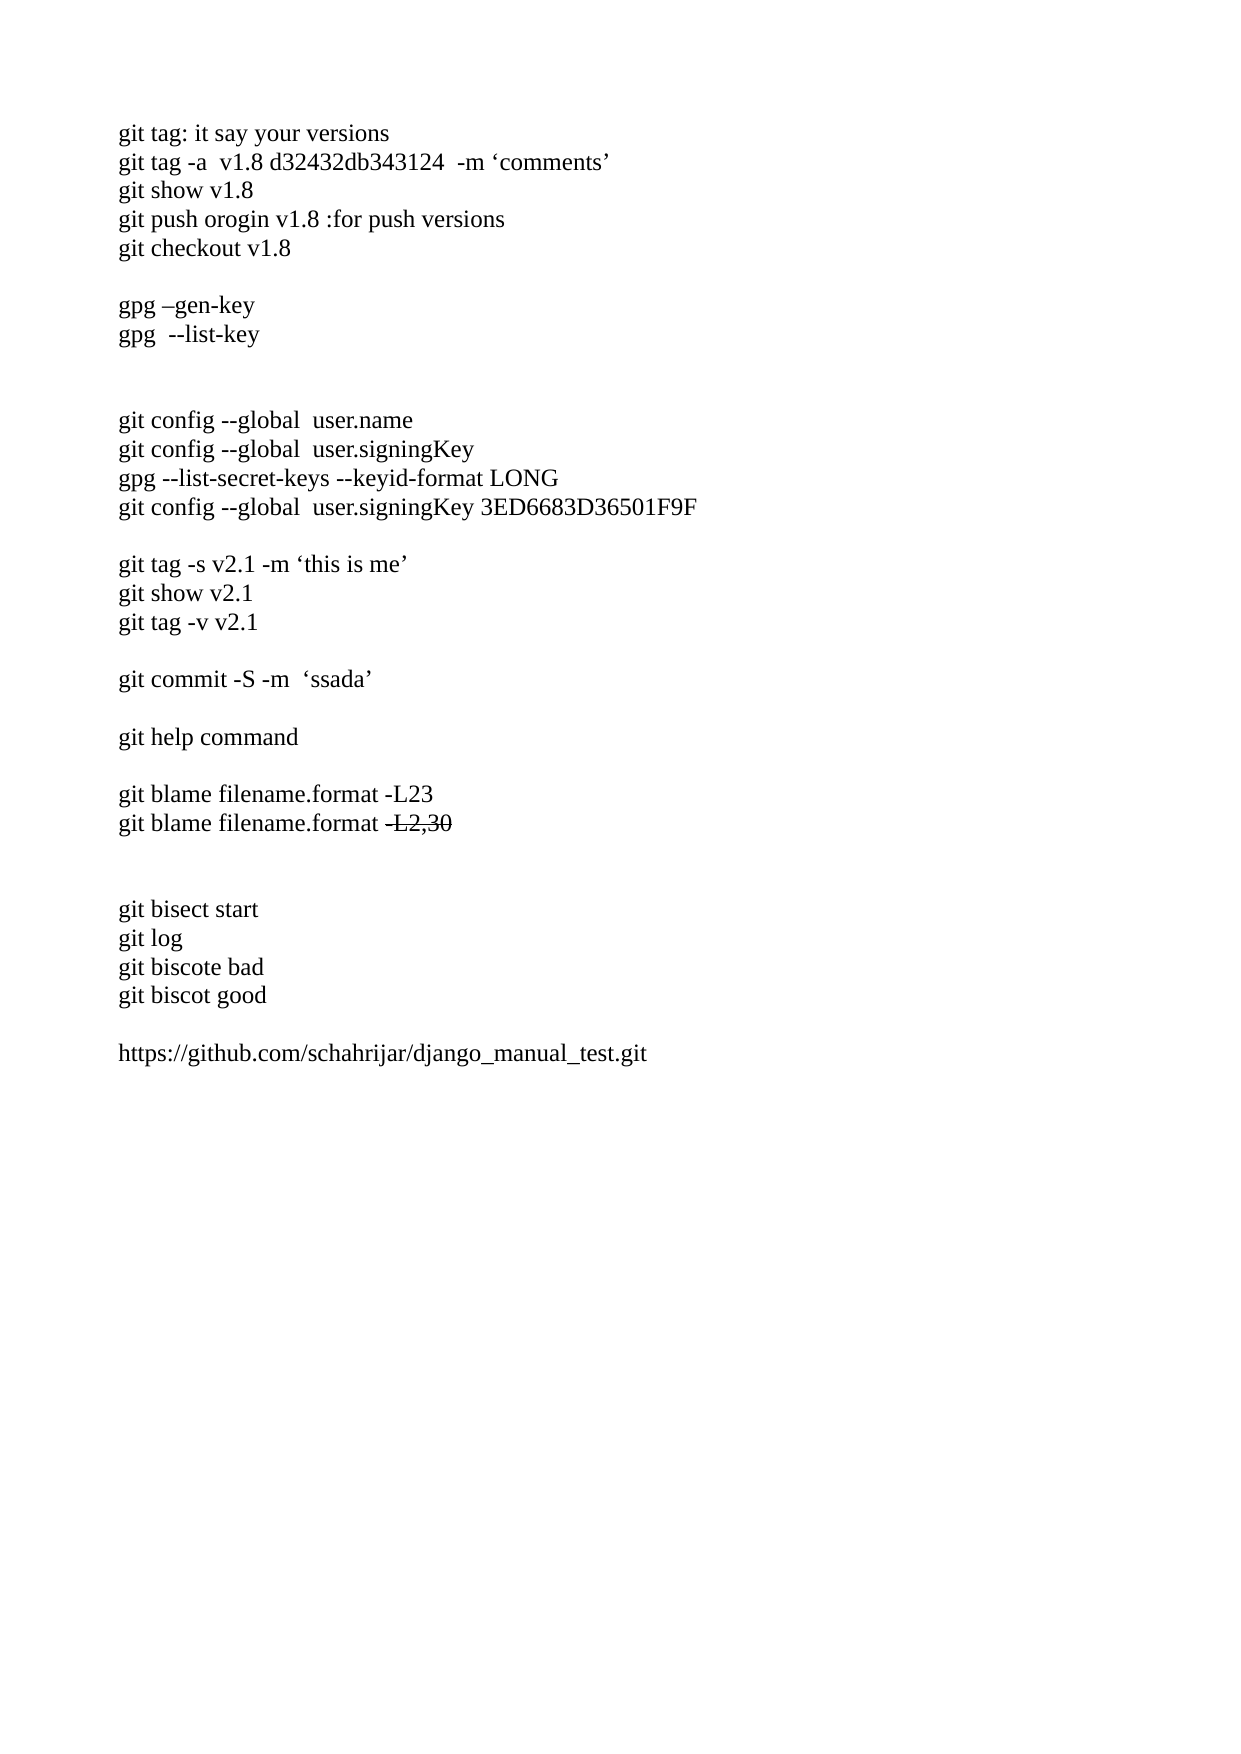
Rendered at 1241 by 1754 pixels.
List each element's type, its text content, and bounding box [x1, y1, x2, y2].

text gpg --list-secret-keys --keyid-format LONG [118, 463, 1122, 492]
text git tag -v v2.1 [118, 607, 1122, 636]
text git show v1.8 [118, 176, 1122, 204]
text git log [118, 923, 1122, 952]
text git biscot good [118, 981, 1122, 1009]
text git bisect start [118, 894, 1122, 923]
text git checkout v1.8 [118, 233, 1122, 262]
text git tag: it say your versions [118, 118, 1122, 147]
text gpg –gen-key [118, 291, 1122, 319]
text git push orogin v1.8 :for push versions [118, 204, 1122, 233]
text git help command [118, 722, 1122, 751]
text gpg --list-key [118, 319, 1122, 348]
text git blame filename.format -L2,30 [118, 808, 1122, 837]
text git biscote bad [118, 952, 1122, 981]
text git config --global user.name [118, 406, 1122, 434]
text git tag -s v2.1 -m ‘this is me’ [118, 549, 1122, 578]
text git show v2.1 [118, 578, 1122, 607]
text git config --global user.signingKey 3ED6683D36501F9F [118, 492, 1122, 521]
text git blame filename.format -L23 [118, 779, 1122, 808]
text git config --global user.signingKey [118, 434, 1122, 463]
text https://github.com/schahrijar/django_manual_test.git [118, 1038, 1122, 1067]
text git commit -S -m ‘ssada’ [118, 664, 1122, 693]
text git tag -a v1.8 d32432db343124 -m ‘comments’ [118, 147, 1122, 176]
